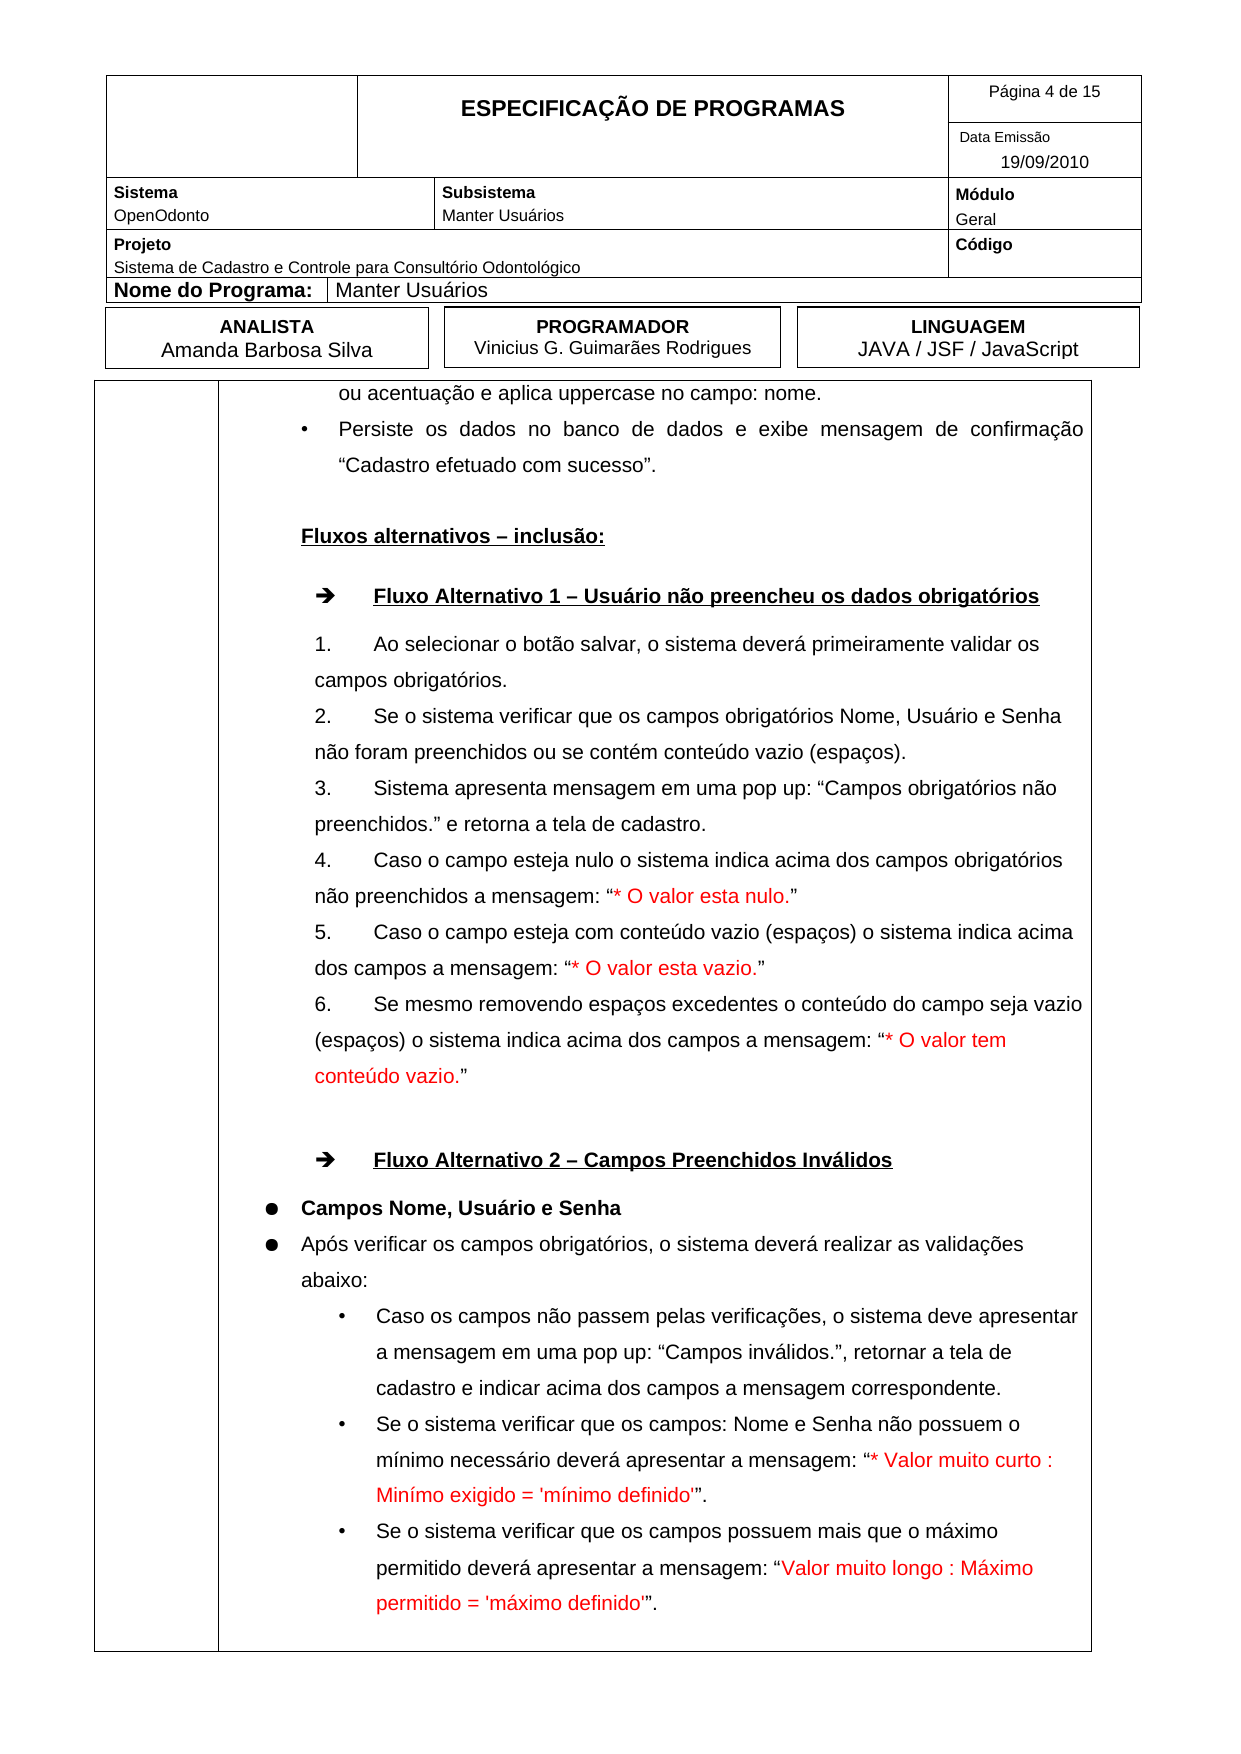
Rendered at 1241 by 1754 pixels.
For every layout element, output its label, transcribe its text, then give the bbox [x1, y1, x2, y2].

table_header [95, 381, 218, 1651]
table_header Apresentar ao usuário a tela de cadastro de usuários. Usuário. Tela principal – menu Cadastro – Usuário Fluxos Principais Obs. O Código do cadastro só será gerado após a inserção e não poderá ser alterado. Sistema apresenta a tela de cadastro de usuário com os campos: Código ( autoincremento gerado automaticamente pelo sistema) – campo inabilitado para edição Nome (campo livre obrigatório) – possui no mínimo 4 e no máximo 100 caracteres Usuário (campo livre obrigatório) – possui no mínimo 4 e no máximo 45 caracteres Senha (campo obrigatório) – possui no mínimo 3 e no máximo 32 caracteres – não deverá apresentar os caracteres que o usuário está digitando, substituir cada caracter que é digitado por um . O botão lupa para pesquisa pessoa já cadastrada (verificar especificação de programa de associar pessoa cadastrada). Fluxo Alternativo – Usuário não está logado no sistema Usuário clica na tela principal no menu Cadastro – Usuário. O sistema deverá filtrar as requisiões de URL que contenham /cadastro/... verificando a autenticação do usuário. Caso o usuário esteja autenticado, a requisição prossegue normalmente. Caso o usuário não esteja autenticado, o sistema redireciona para tela de login, e após a autenticação, para a tela principal. Caso o usuário esteja efetuando um novo cadastro, após preencher os dados, ele seleciona o botão Salvar ou digitar a tecla “enter” (desde que o foco do cursor esteja em um campo do tipo 'input'). O sistema remove qualquer caractere que não seja alfanumerico, de marcação ou acentuação e aplica uppercase no campo: nome. Persiste os dados no banco de dados e exibe mensagem de confirmação “Cadastro efetuado com sucesso”. Fluxos alternativos – inclusão: Fluxo Alternativo 1 – Usuário não preencheu os dados obrigatórios Ao selecionar o botão salvar, o sistema deverá primeiramente validar os campos obrigatórios. Se o sistema verificar que os campos obrigatórios Nome, Usuário e Senha não foram preenchidos ou se contém conteúdo vazio (espaços). Sistema apresenta mensagem em uma pop up: “Campos obrigatórios não preenchidos.” e retorna a tela de cadastro. Caso o campo esteja nulo o sistema indica acima dos campos obrigatórios não preenchidos a mensagem: “* O valor esta nulo.” Caso o campo esteja com conteúdo vazio (espaços) o sistema indica acima dos campos a mensagem: “* O valor esta vazio.” Se mesmo removendo espaços excedentes o conteúdo do campo seja vazio (espaços) o sistema indica acima dos campos a mensagem: “* O valor tem conteúdo vazio.” Fluxo Alternativo 2 – Campos Preenchidos Inválidos Campos Nome, Usuário e Senha Após verificar os campos obrigatórios, o sistema deverá realizar as validações abaixo: Caso os campos não passem pelas verificações, o sistema deve apresentar a mensagem em uma pop up: “Campos inválidos.”, retornar a tela de cadastro e indicar acima dos campos a mensagem correspondente. Se o sistema verificar que os campos: Nome e Senha não possuem o mínimo necessário deverá apresentar a mensagem: “* Valor muito curto : Minímo exigido = 'mínimo definido'”. Se o sistema verificar que os campos possuem mais que o máximo permitido deverá apresentar a mensagem: “Valor muito longo : Máximo permitido = 'máximo definido'”. Caso o usuário esteja realizando uma busca, após selecionar o botão Pesquisa: Sistema apresenta uma tela modal com os filtros para pesquisa: Usuário Código Nome E uma tabela de resultados com no máximo (os primeiros) 1000 registros cadastrados, paginando a cada pelo menos 10 registros. A tabela de resultados deve conter as colunas: Código Nome Usuário O sistema deve apresentar uma barra de scroller (rolagem), com o número de páginas, permitindo ao usuário navegar para a próxima página, para a página anterior, para uma das páginas que esteja visualizando o número e para a última ou primeira página da listagem. O usuário poderá pesquisar com nenhum, um, ou mais filtros. Os resultados da busca devem ser apresentados na tela modal em uma tabela sempre se limitando a no máximo 1000 registros independente dos filtros aplicados e sempre paginando a cada 10 registros. Em todos os casos de busca o resultado da consulta, realizada no banco de dados, deverá conter apenas os campos que serão exibidos na tabela de resultados, ou seja nesse momento não serão recuperados relacionamentos e demais dados. Além de apresentar ao usuário a quantidade de resultados encontrados e o tempo de consulta em segundos. A pesquisa do filtro por nome será feita por 'like', ou seja, o usuário poderá digitar parte do nome para efetuar a busca. Caso mais de um filtro de pesquisa seja informado, a pesquisa associará logicamente os filtros de forma complementar, ou seja um filtro 'AND' outro filtro, combinando os dois ou mais valores para pesquisa. O usuário poderá clicar no botão Buscar ou digitar a tecla 'enter' do teclado para efetuar a busca. O foco do cursor deverá estar posicionado em algum campo 'input' da tela de pesquisa para que se possa acionar a busca por meio da tecla 'enter'. Em todos os casos de busca, quando em filtros do tipo 'input' não haverá diferenciação da caixa de texto (case-insensiteve) para filtrar as consultas. Fluxos alternativos – recuperação: Fluxo Alternativo 1 – Usuário não preencheu os dados da pesquisa Caso o usuário não preencha nenhum filtro para pesquisa e clique no botão Buscar da tela modal ou digite 'enter', o sistema deve apresentar todos os registros se limitando ao máximo de 1000, como foi especificado. Fluxo Alternativo 2 – Usuário preencheu os dados da pesquisa inapropriadamente Quando o usuário clicar no botão Buscar da tela modal ou digitar 'enter', o sistema deverá validar os campos: Filtro Usuário: Deverá ser informado no mínimo 3 caracteres e no máximo 45 caracteres para a busca Caso o usuário informe menos do que 3 caracteres, apresentar a mensagem: “* Usuário = 'valor digitado' : Valor muito curto : Minímo exigido = 3” no canto superior esquerdo da tela modal. Caso o usuário informe mais do que 45 caracteres, apresentar a mensagem: “* Usuário = 'valor digitado...' : Valor muito longo : Máximo permitido = 45” no canto superior esquerdo da tela modal. Não deverá ser apresentado todo o valor que o usuário digitou, apresentar somente 10 caracteres e colocar reticências. Filtro Código: Deverá permitir somente números. Caso o usuário digite letras ou outros caracteres o sistema deverá apresentar a mensagem: “* Código = ' valor digitado' : Não é um numero.” no canto superior equerdo da tela modal. Filtro Nome: Deverá ser informado no mínimo 3 caracteres e no máximo 100 caracteres para a busca. Caso o usuário informe menos do que 3 caracteres, apresentar a mensagem: “* Nome = 'valor digitado' : Valor muito curto : Minímo exigido = 3” no canto superior esquerdo da tela modal. Caso o usuário informe mais do que 100 caracteres, apresentar a mensagem: “* Nome = 'valor digitado...' : Valor muito longo : Máximo permitido = 100” no canto superior esquerdo da tela modal. Não deverá ser apresentado todo o valor que o usuário digitou, apresentar somente 10 caracteres e colocar reticências. Fluxo Alternativo 3 – Usuário realiza nova busca Após preencher ou não os filtros da busca e clicar no botão Buscar da tela modal ou digitar 'enter', o sistema deverá apresentar os resultados da busca e permanecer na tela modal para que o usuário possa ou não realizar uma nova consulta. Fluxos de Exceção – recuperação: Fluxo de Exceção 1 – Usuário fecha a tela modal A partir do momento que a tela modal estiver aberta, o usuário poderá fechar a janela a qualquer momento clicando no 'x' da janela (localizado no cabeçalho, canto direito). O sistema deverá retornar a tela de cadastro. Caso o usuário feche a janela de pesquisa, o modal deverá guardar os dados já digitados e os resultados já apresentados até o momento em que o usuário saia da tela de cadastro. Fluxo de Exceção 2 – Usuário clica no botão Limpar da tela modal A partir do momento em que a tela modal estiver aberta, o usuário poderá clicar no botão Limpar da tela modal. Caso o usuário clique no botão, o sistema deverá limpar todos os valores dos filtros e da tabela de resultados. Caso o usuário esteja alterando ou excluindo um registro, primeiramente será iniciado o fluxo de recuperação. A partir da tela modal, com os resultados da pesquisa apresentados na tabela de resultados, o usuário poderá clicar em qualquer registro (uma linha da tabela), ou seja, na tabela de resultados cada linha (resultado/registro) deve ser um link no qual o usuário poderá, ao clicar, iniciar a ação de carregamento do registro escolhido. Quando o usuário clicar sob o registro, o sistema deve fechar a tela modal e carregar TODAS (inclusive relacionamentos e demais dados) as informações do registro escolhido na tela de cadastro. Caso o usuário esteja editando algum registro e inicie qualquer outro fluxo, sem selecionar o botão salvar, todos os dados alterados serão perdidos. Na alteração, o usuário poderá modificar os dados que desejar e selecionar o botão Salvar. O sistema deve persistir os dados e apresentar a mensagem: “Dados alterados com sucesso!” em uma pop-up. Para alteração do campo senha, após as informações do usuários serem carregadas na tela de cadastro, o campo senha não poderá ser editado. Deverá ser apresentado um botão de edição do campo senha separadamente ao lado do campo. Esse botão só será habilitado se houver algum registro carregado na tela de cadastro. Ao clicar no botão, o sistema deverá apresentar uma tela modal com os campos: Senha Atual Nova senha Confirme nova senha E os botões Alterar e Cancelar Nenhum desses campos deve apresentar o que o usuário está digitando. Deverá ser como no campo senha no momento do cadastro, os caracteres digitados deverão ser subtituídos pelo caracter . Para editar a senha, o usuário terá que informar todos os campos. O usuário poderá clicar tanto no botão Alterar quanto digitar a tecla enter, desde que o cursor esteja em um campo do tipo 'input'. As validações devem ser realizadas na ordem abaixo: Caso o usuário clique no botão Alterar, e o(s) campo(s) estiver(em) nulo(s), o sistema deverá apresentar a(s) mensagem(ns) na parte superior da tela modal: “* 'nome do campo' = '*' : O valor esta nulo.” Caso o usuário clique no botão Alterar, sem preencher o(s) campo(s), o sistema deverá apresentar a(s) mensagem(ns) na parte superior da tela modal: “* 'nome do campo' = '*' : O valor esta vazio.” Caso o usuário clique no botão Alterar, preenchendo o(s) campo(s) com valores vazios, mesmo o sistema removendo espaços excendentes, o sistema deverá apresentar a(s) mensagem(ns) na parte superior da tela modal: “* 'nome do campo' = '*' : O valor tem conteúdo vazio.” Caso o usuário informe nos campos valores menores do que 3 caracteres, o sistema deverá apresentar a mensagem na parte superior da tela modal: “* 'nome do campo' = 'valor informado em forma de *' : Valor muito curto : Minímo exigido = 3 ” Caso o usuário não informe a senha atual corretamente, o sistema deverá apresentar a mensagem na parte superior da tela modal: “A senha fornecida esta incorreta ” Caso o usuário informe nos campos valores maiores do que 32 caracteres, o sistema deverá apresentar a mensagem na parte superior da tela modal: “* 'nome do campo' = 'valor informado em forma de *' : Valor muito longo : Máximo permitido = 32” Caso o usuário informe valores diferentes no campo Nova senha e Confirme nova senha (que devem possuir os mesmos valores para que o usuário possa editar a senha), o sistema deverá apresentar a mensagem na parte superior da tela modal: “Senhas não correspondem.” Caso o usuário clique no botão Cancelar ou feche a tela no 'x', o sistema deverá fechar a tela modal sem alterar os dados da senha, mesmo que o usuário as tenha preenchido. Obs.: Os dados da senha só serão realmente alterados do registro se o usuário selecionar o botão Salvar da tela de cadastro. Obs.: Lembrando que o sistema não deve permitir a edição do campo código. Os fluxos alternativos da alteração são os mesmos da INCLUSÃO. Verificar acima. Na exclusão, o usuário poderá selecionar o botão Excluir. O sistema deve confirmar a ação do usuário exibindo a mensagem: “Deseja realmente excluir o registro?” em uma pop-up. Se não houver nenhum registro válido (ou seja, que já esteja salvo no banco de dados, persistente) com as informações carregadas na tela de cadastro, por padrão o sistema deverá inabilitar o botão de excluir. Se o usuário confirmar, o sistema deve verificar se o registro está referenciado em qualquer outra tabela: Caso a referência seja apenas com pessoa e com telefones, o sistema deve excluir todo o registro (tanto usuário, quanto pessoa e telefones) e apresentar a mensagem: “Registro excluído com sucesso”. Caso a referência seja com outras tabelas que herdam de pessoa, o sistema deve excluir somente o registro de usuário e os dados pertencentes a usuário e apresentar a mensagem: “Registro excluído com sucesso”. Os dados de pessoa e de outros que herdam de pessoa não devem ser alterados. Fluxos alternativos - exclusão Fluxo alternativo 1 – Usuário cancelou exclusão Na mensagem de confirmação da ação de exclusão, o usuário poderá cancelar a exclusão. Se o usuário cancelar o sistema deve retornar a tela de cadastro como estava anteriormente, ou seja, com as informações do registro carregadas na tela. O usuário poderá então iniciar qualquer outro fluxo. Fluxo alternativo 2 – Registro referenciado Caso o registro a ser excluído possua refências com outras tabelas(a não ser pessoa , heranças de pessoa e telefones), o sistema não deve pemitir a exlusão do registro. O sistema deve apresentar a mensagem: “Registro referenciado” em uma pop-up e retorna a tela de cadastro como estava anteriormente, ou seja, com as informações do registro carregadas na tela. O usuário poderá iniciar qualquer outro fluxo. Exceções Perda de conexão com o servidor ou banco de dados. Apresentar mensagem em uma pop up: “Falha não prevista – Consulte o administrador do sistema” A sessão do usuário deve expirar em 30 minutos, a partir disso se o usuário selecionar qualquer ação do sistema, ele deve ser redirecionado para a tela de login. Se o usuário selecionar link do “OpenOdonto” (Logo no canto Superior direito Sob o menu), sistema deve redirecionar para a tela principal do sistema. Se o usuário selecionar a opção “sair” (encerrar sessão), sistema deve redirecionar para tela de login e encerrar a sessão corrente do usuário. [219, 381, 1091, 1651]
